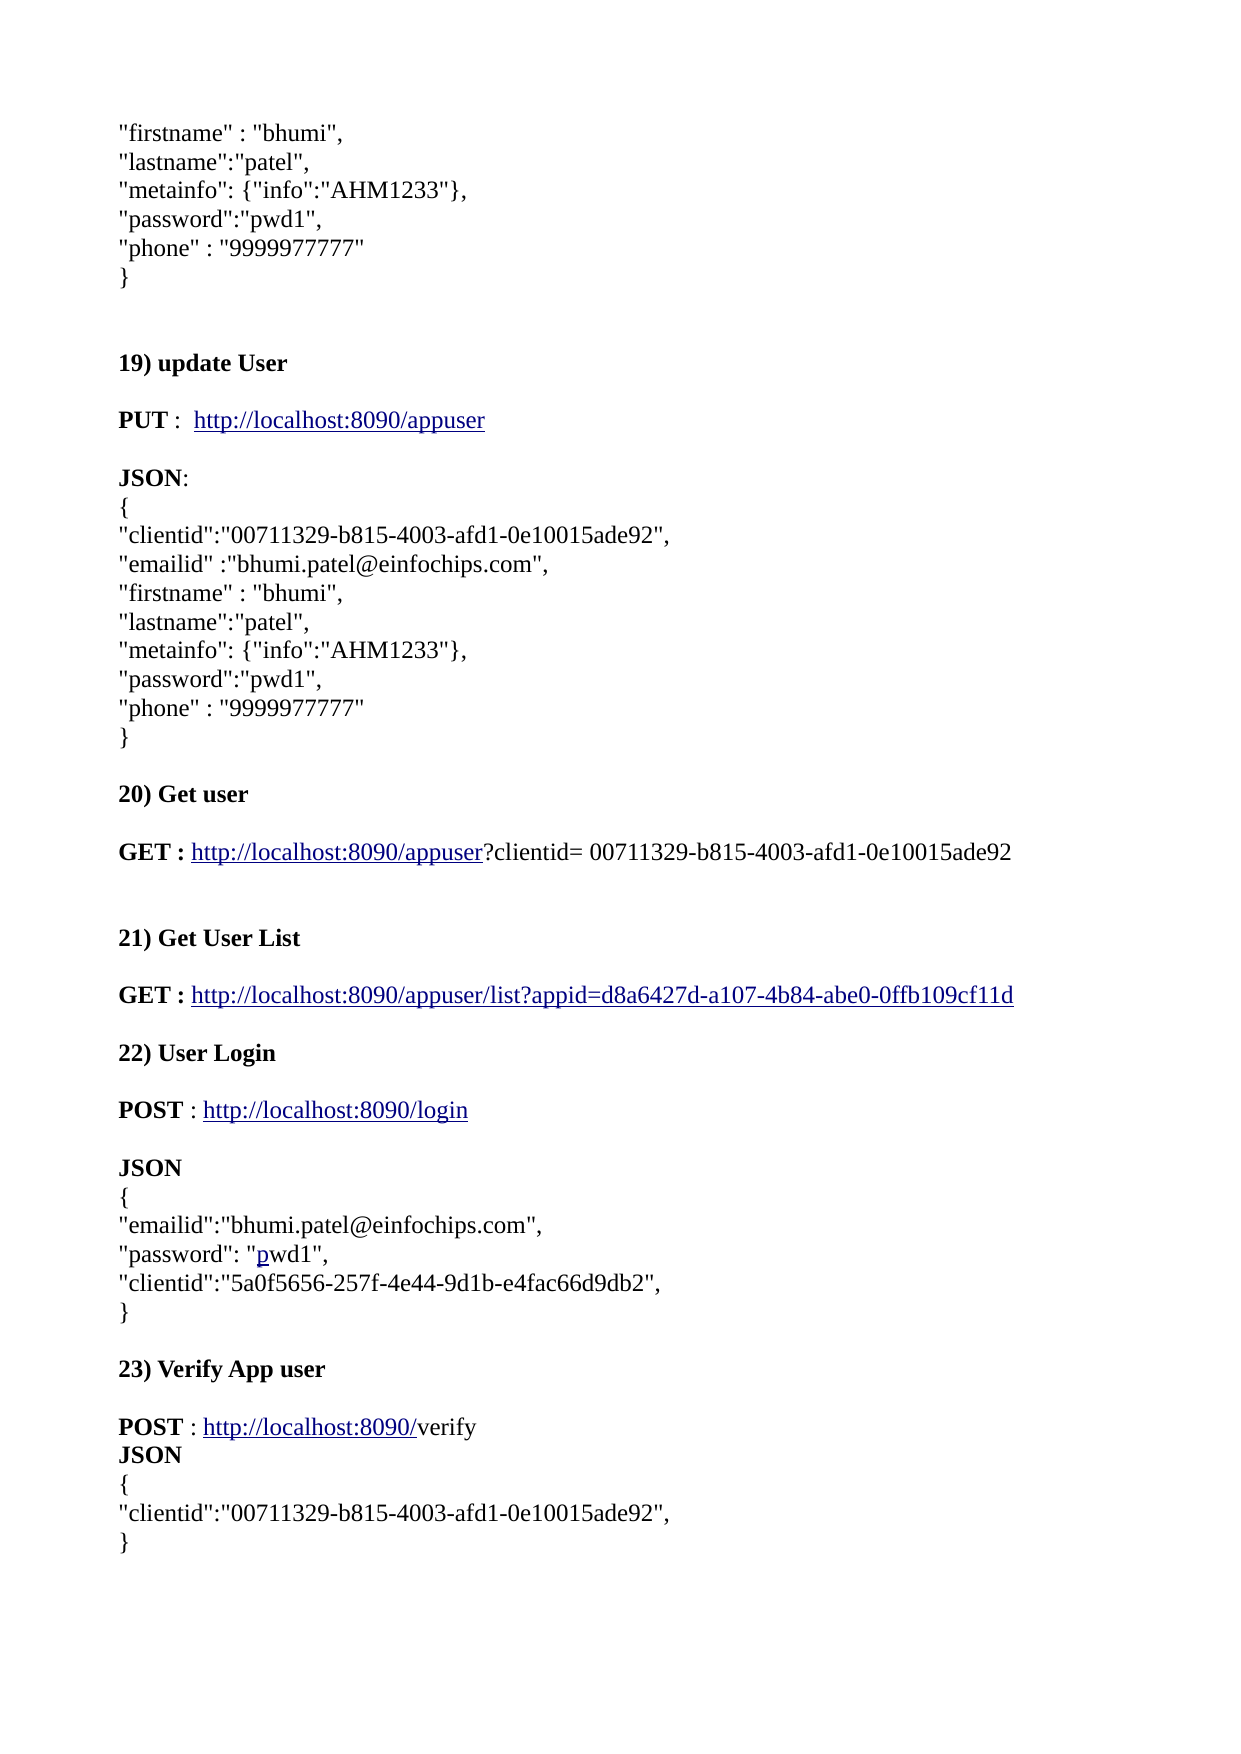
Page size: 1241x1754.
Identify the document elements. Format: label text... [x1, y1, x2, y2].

text } [118, 262, 1122, 291]
text 19) update User [118, 348, 1122, 377]
text "metainfo": {"info":"AHM1233"}, [118, 636, 1122, 664]
text GET : http://localhost:8090/appuser/list?appid=d8a6427d-a107-4b84-abe0-0ffb109cf11d [118, 981, 1122, 1009]
text PUT : http://localhost:8090/appuser [118, 406, 1122, 434]
text POST : http://localhost:8090/login [118, 1096, 1122, 1124]
text } [118, 1297, 1122, 1326]
text "phone" : "9999977777" [118, 233, 1122, 262]
text { [118, 1469, 1122, 1498]
text "clientid":"00711329-b815-4003-afd1-0e10015ade92", [118, 521, 1122, 549]
text "firstname" : "bhumi", [118, 578, 1122, 607]
text "firstname" : "bhumi", [118, 118, 1122, 147]
text 23) Verify App user [118, 1354, 1122, 1383]
text "password": "pwd1", [118, 1239, 1122, 1268]
text "clientid":"5a0f5656-257f-4e44-9d1b-e4fac66d9db2", [118, 1268, 1122, 1297]
text 21) Get User List [118, 923, 1122, 952]
text "emailid":"bhumi.patel@einfochips.com", [118, 1211, 1122, 1239]
text JSON [118, 1441, 1122, 1469]
text } [118, 722, 1122, 751]
text JSON: [118, 463, 1122, 492]
text "password":"pwd1", [118, 204, 1122, 233]
text { [118, 492, 1122, 521]
text 20) Get user [118, 779, 1122, 808]
text "password":"pwd1", [118, 664, 1122, 693]
text POST : http://localhost:8090/verify [118, 1412, 1122, 1441]
text { [118, 1182, 1122, 1211]
text 22) User Login [118, 1038, 1122, 1067]
text "emailid" :"bhumi.patel@einfochips.com", [118, 549, 1122, 578]
text "phone" : "9999977777" [118, 693, 1122, 722]
text } [118, 1527, 1122, 1556]
text "lastname":"patel", [118, 607, 1122, 636]
text JSON [118, 1153, 1122, 1182]
text GET : http://localhost:8090/appuser?clientid= 00711329-b815-4003-afd1-0e10015ade92 [118, 837, 1122, 866]
text "lastname":"patel", [118, 147, 1122, 176]
text "metainfo": {"info":"AHM1233"}, [118, 176, 1122, 204]
text "clientid":"00711329-b815-4003-afd1-0e10015ade92", [118, 1498, 1122, 1527]
